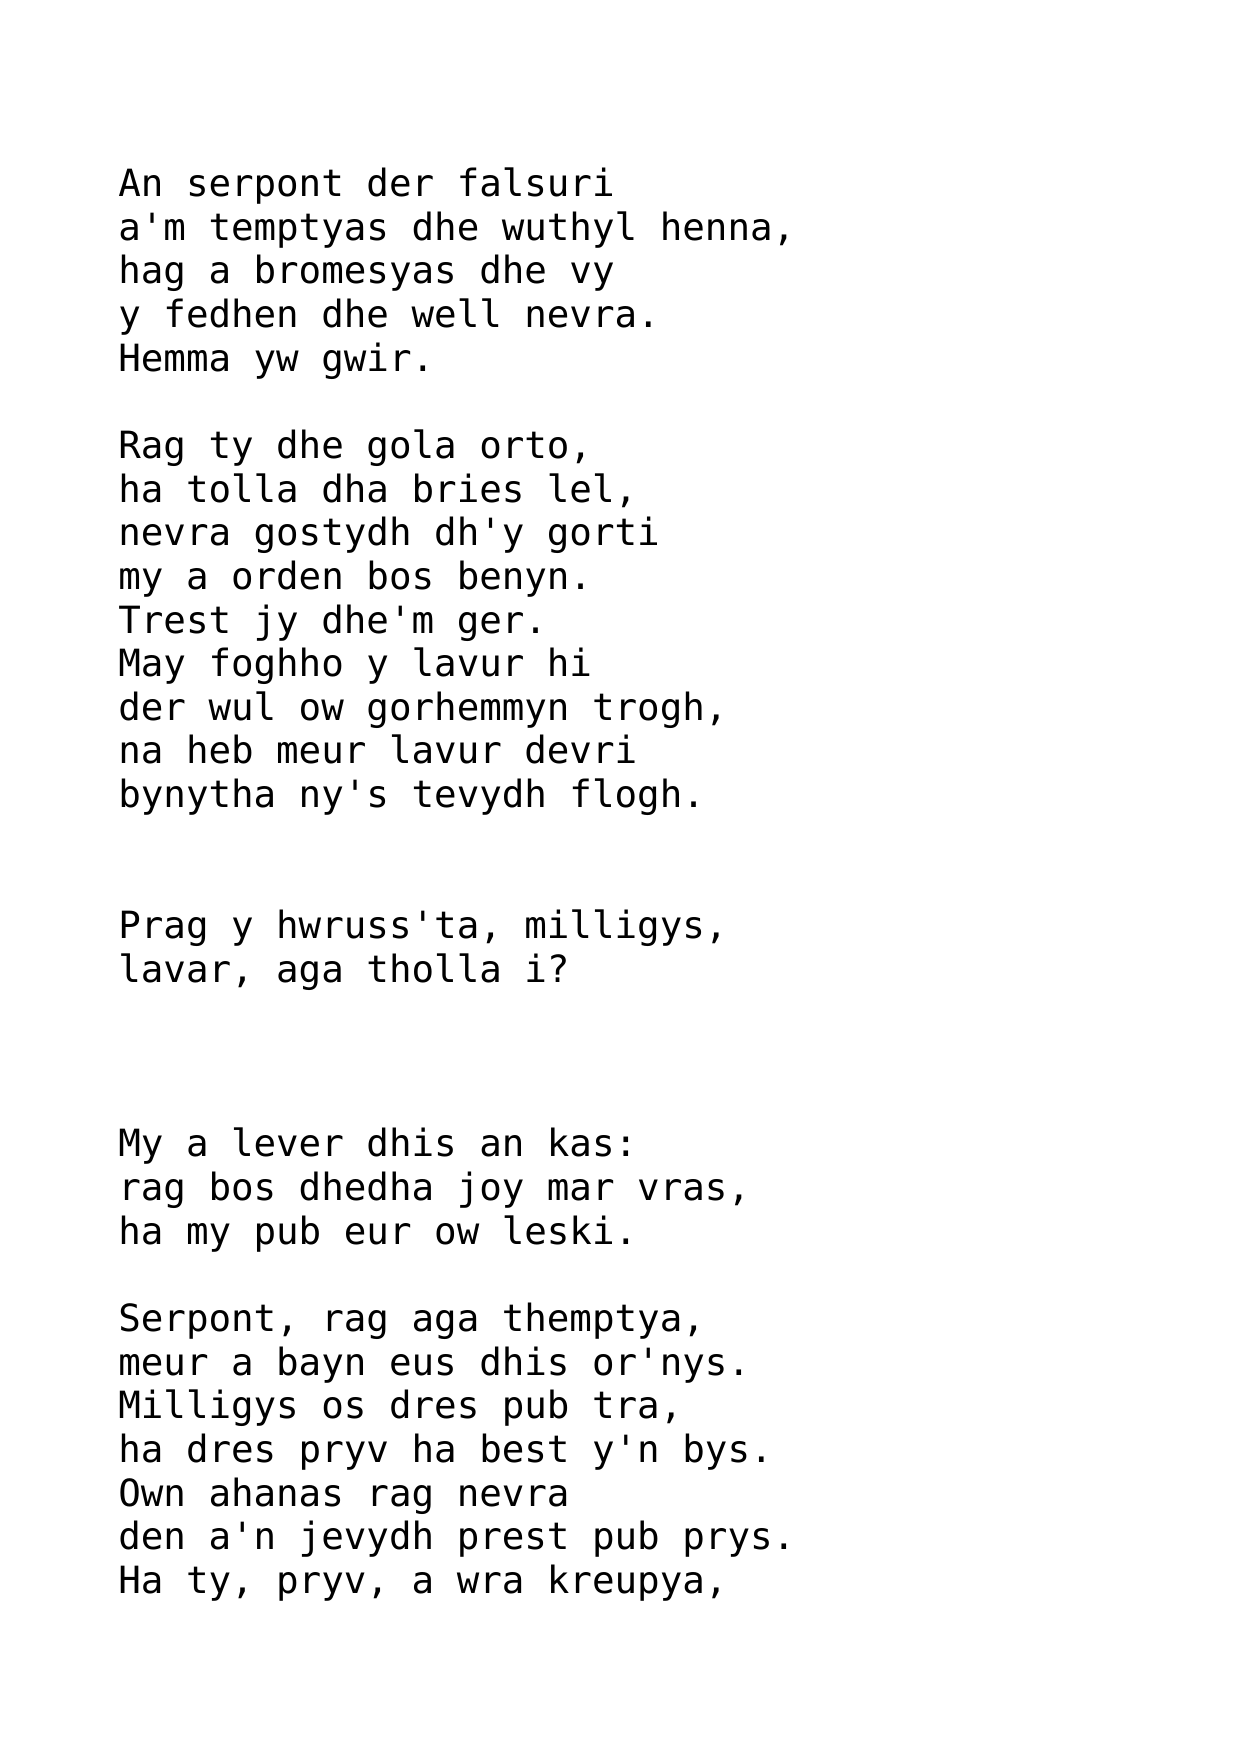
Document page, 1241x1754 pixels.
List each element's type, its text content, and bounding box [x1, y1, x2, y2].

text my a orden bos benyn. [118, 554, 1122, 598]
text An serpont der falsuri [118, 162, 1122, 205]
text Milligys os dres pub tra, [118, 1384, 1122, 1427]
text ha dres pryv ha best y'n bys. [118, 1427, 1122, 1471]
text lavar, aga tholla i? [118, 947, 1122, 991]
text Own ahanas rag nevra [118, 1471, 1122, 1515]
text meur a bayn eus dhis or'nys. [118, 1340, 1122, 1384]
text den a'n jevydh prest pub prys. [118, 1515, 1122, 1558]
text Trest jy dhe'm ger. [118, 598, 1122, 642]
text May foghho y lavur hi [118, 642, 1122, 686]
text Serpont, rag aga themptya, [118, 1297, 1122, 1340]
text der wul ow gorhemmyn trogh, [118, 686, 1122, 729]
text ha my pub eur ow leski. [118, 1209, 1122, 1253]
text a'm temptyas dhe wuthyl henna, [118, 205, 1122, 249]
text ha tolla dha bries lel, [118, 467, 1122, 511]
text Hemma yw gwir. [118, 336, 1122, 380]
text na heb meur lavur devri [118, 729, 1122, 773]
text bynytha ny's tevydh flogh. [118, 773, 1122, 816]
text rag bos dhedha joy mar vras, [118, 1166, 1122, 1209]
text nevra gostydh dh'y gorti [118, 511, 1122, 554]
text y fedhen dhe well nevra. [118, 293, 1122, 336]
text My a lever dhis an kas: [118, 1122, 1122, 1166]
text Rag ty dhe gola orto, [118, 424, 1122, 467]
text Ha ty, pryv, a wra kreupya, [118, 1558, 1122, 1602]
text Prag y hwruss'ta, milligys, [118, 904, 1122, 947]
text hag a bromesyas dhe vy [118, 249, 1122, 293]
